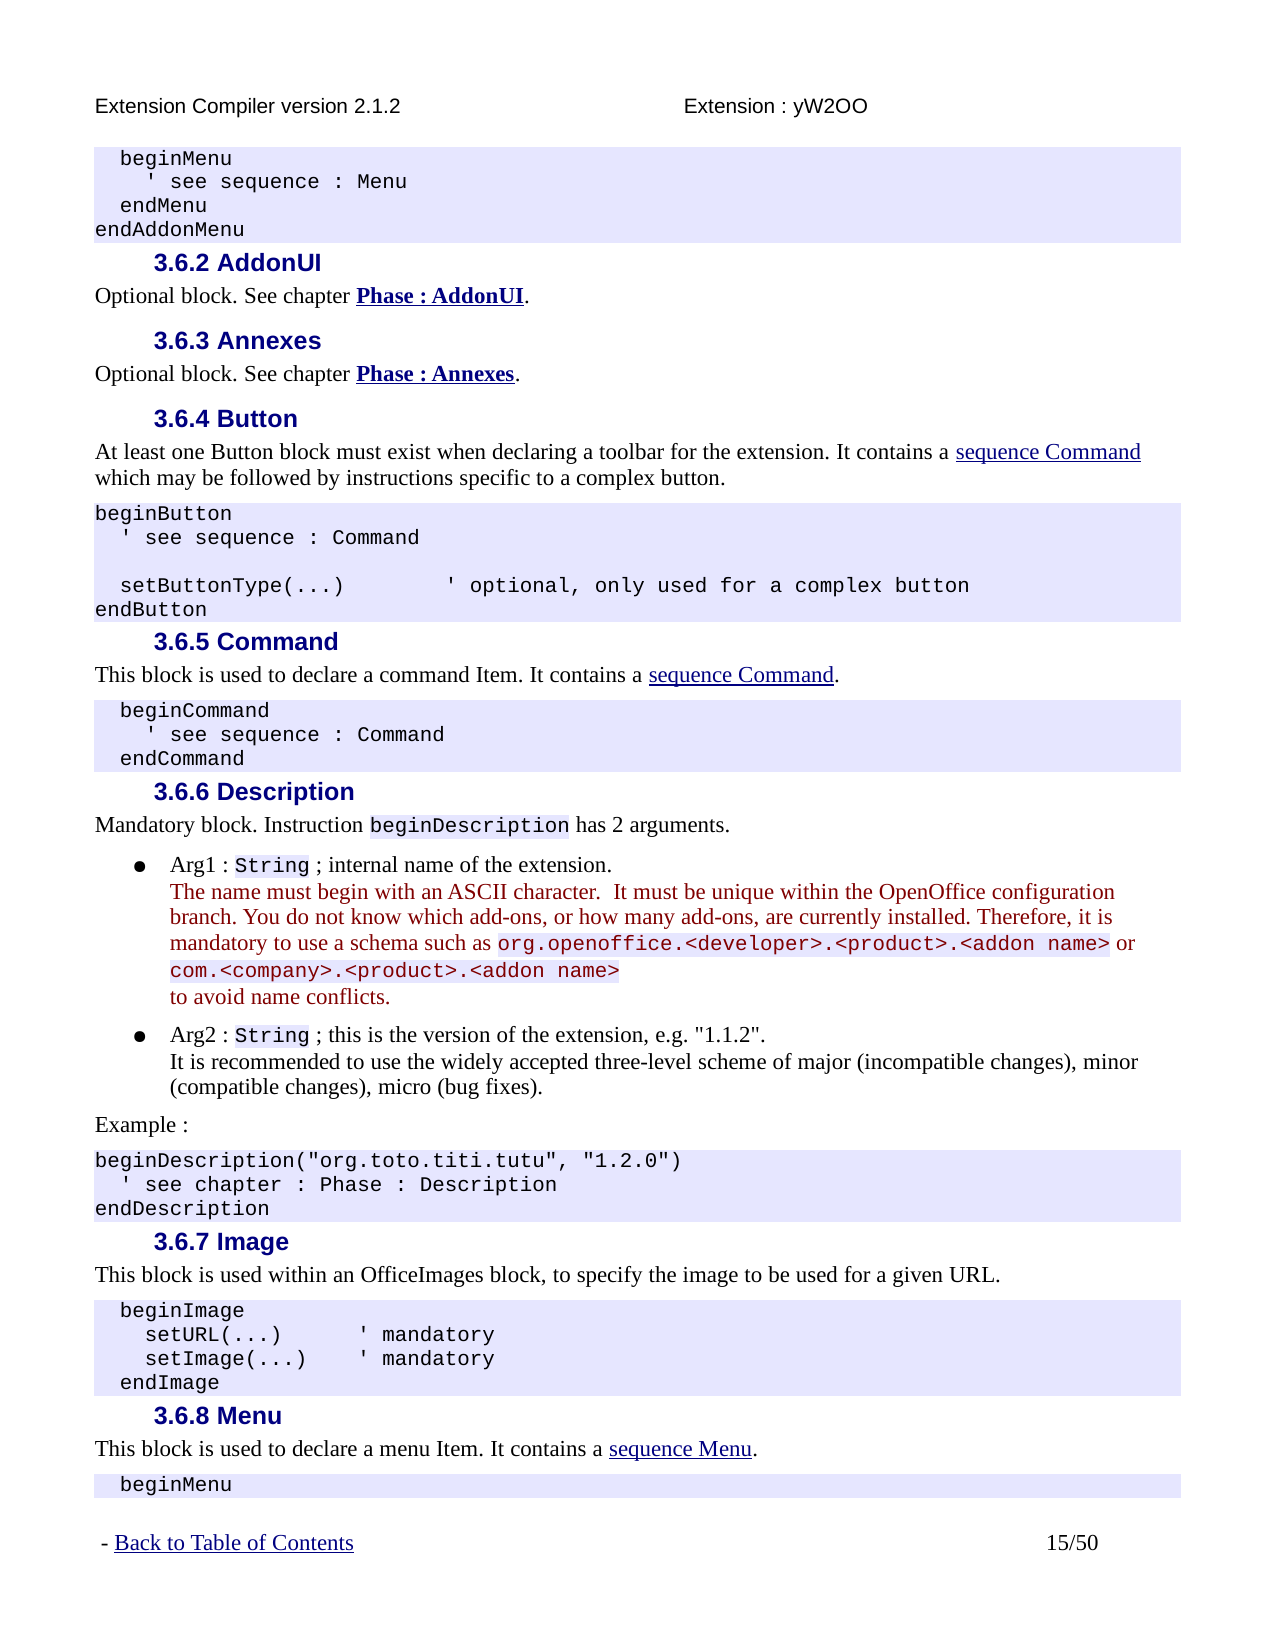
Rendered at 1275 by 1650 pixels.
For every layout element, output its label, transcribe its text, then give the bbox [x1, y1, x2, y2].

text This block is used within an OfficeImages block, to specify the image to be used for a given URL. [94, 1262, 1181, 1287]
text endButton [94, 598, 1181, 622]
text setButtonType(...) ' optional, only used for a complex button [94, 574, 1181, 598]
text endMenu [94, 195, 1181, 219]
text endImage [94, 1372, 1181, 1396]
text ' see sequence : Command [94, 527, 1181, 551]
text endAddonMenu [94, 219, 1181, 243]
text setImage(...) ' mandatory [94, 1348, 1181, 1372]
subtitle Menu [153, 1402, 1181, 1430]
list Arg1 : String ; internal name of the extension. The name must begin with an ASCII character. It must be unique within the OpenOffice configuration branch. You do not know which add-ons, or how many add-ons, are currently installed. Therefore, it is mandatory to use a schema such as org.openoffice.<developer>.<product>.<addon name> or com.<company>.<product>.<addon name> to avoid name conflicts. [132, 852, 1181, 1009]
text beginMenu [94, 147, 1181, 171]
text beginDescription("org.toto.titi.tutu", "1.2.0") [94, 1150, 1181, 1174]
subtitle Annexes [153, 327, 1181, 355]
text endCommand [94, 748, 1181, 772]
text beginCommand [94, 700, 1181, 724]
text ' see sequence : Command [94, 724, 1181, 748]
text endDescription [94, 1198, 1181, 1222]
text setURL(...) ' mandatory [94, 1324, 1181, 1348]
text ' see sequence : Menu [94, 171, 1181, 195]
text Optional block. See chapter Phase : Annexes. [94, 361, 1181, 387]
text Example : [94, 1112, 1181, 1138]
text ' see chapter : Phase : Description [94, 1174, 1181, 1198]
subtitle Button [153, 405, 1181, 433]
subtitle Command [153, 628, 1181, 656]
subtitle Image [153, 1228, 1181, 1256]
text This block is used to declare a menu Item. It contains a sequence Menu. [94, 1436, 1181, 1461]
text Optional block. See chapter Phase : AddonUI. [94, 283, 1181, 309]
text At least one Button block must exist when declaring a toolbar for the extension. It contains a sequence Command which may be followed by instructions specific to a complex button. [94, 439, 1181, 490]
subtitle Description [153, 778, 1181, 806]
subtitle AddonUI [153, 249, 1181, 277]
text beginMenu [94, 1474, 1181, 1498]
text Mandatory block. Instruction beginDescription has 2 arguments. [94, 812, 1181, 839]
list Arg2 : String ; this is the version of the extension, e.g. "1.1.2". It is recommended to use the widely accepted three-level scheme of major (incompatible changes), minor (compatible changes), micro (bug fixes). [132, 1022, 1181, 1099]
text beginImage [94, 1300, 1181, 1324]
text This block is used to declare a command Item. It contains a sequence Command. [94, 662, 1181, 688]
text beginButton [94, 503, 1181, 527]
